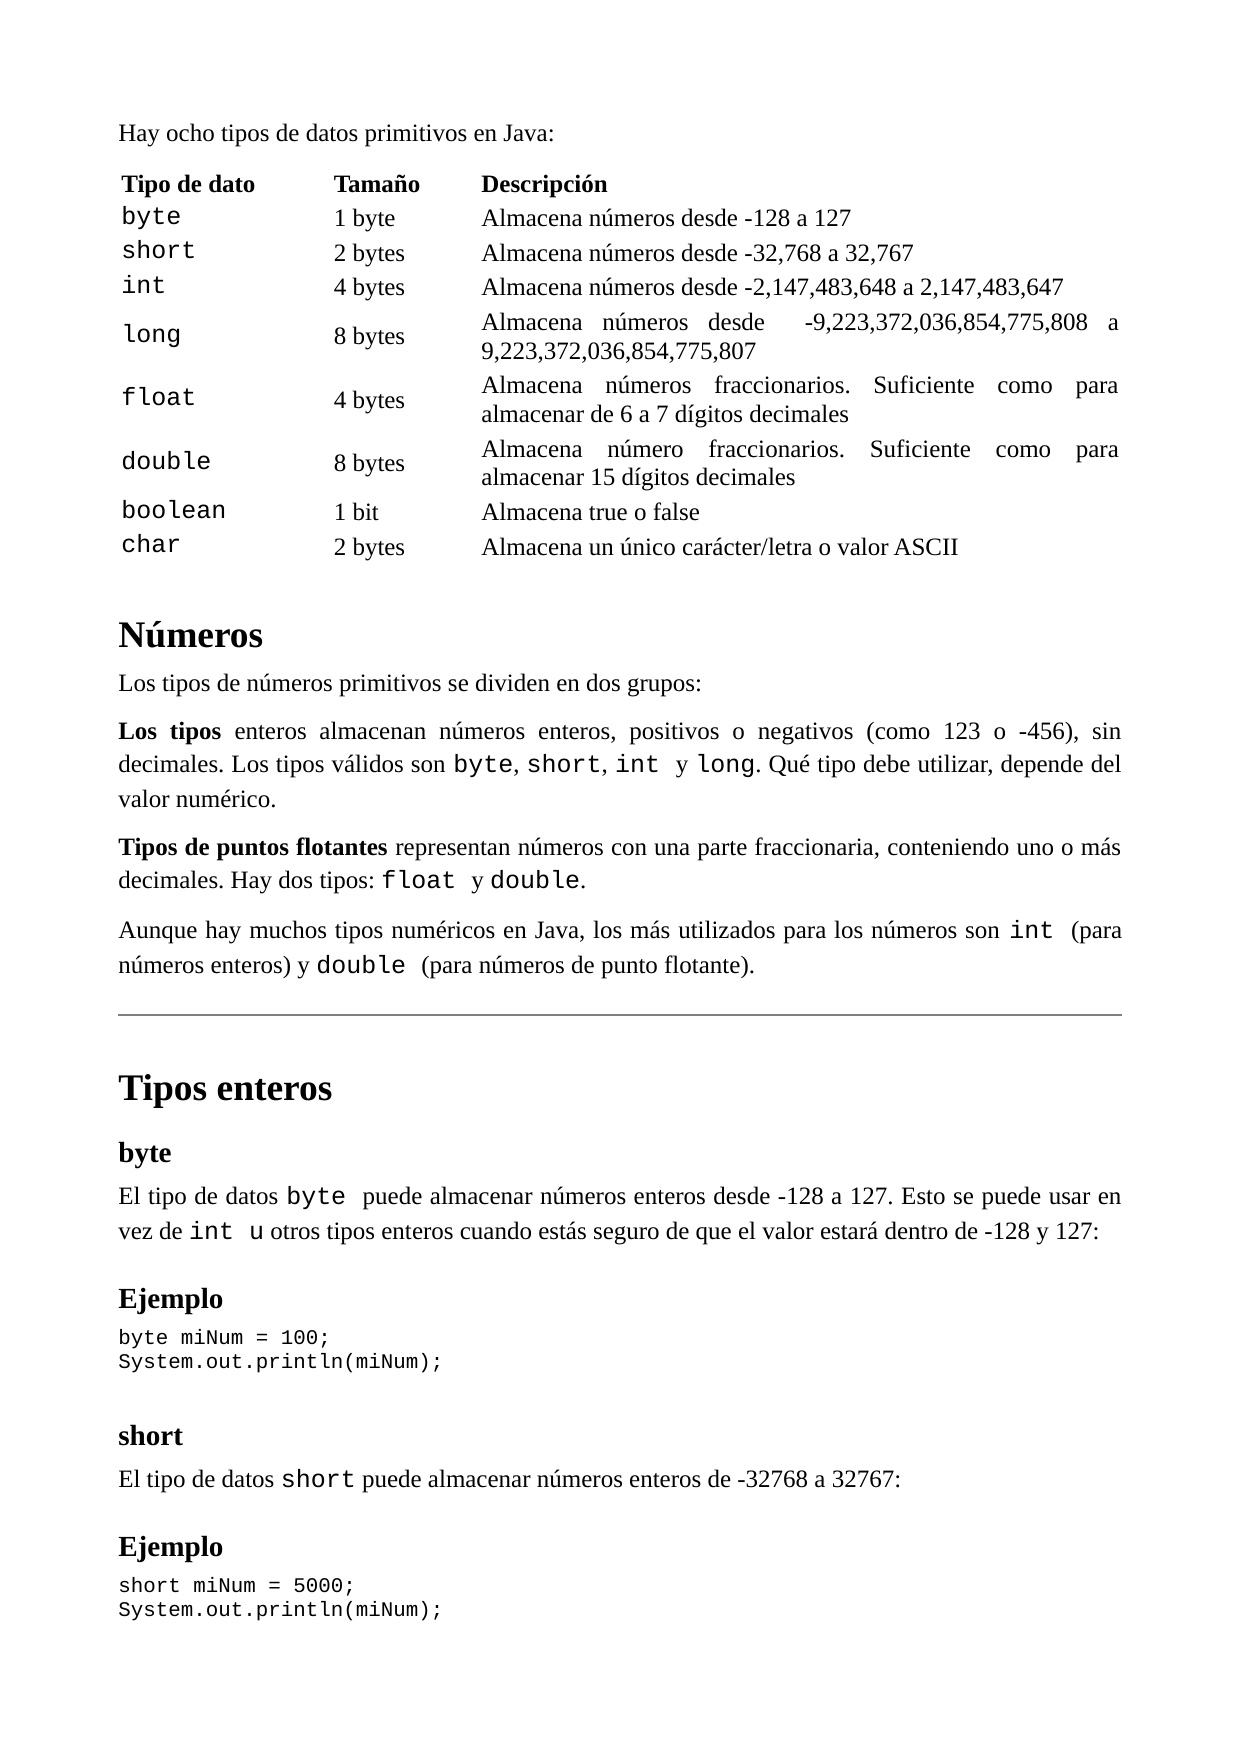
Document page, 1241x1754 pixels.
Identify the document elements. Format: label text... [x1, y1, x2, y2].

table_cell byte [118, 200, 331, 235]
table_cell double [118, 431, 331, 494]
text El tipo de datos short puede almacenar números enteros de -32768 a 32767: [118, 1464, 1122, 1495]
text byte miNum = 100; [118, 1327, 1122, 1351]
text Aunque hay muchos tipos numéricos en Java, los más utilizados para los números son int (para números enteros) y double (para números de punto flotante). [118, 915, 1122, 981]
table_cell short [118, 235, 331, 269]
table_header Descripción [478, 166, 1122, 200]
table_cell 8 bytes [331, 304, 478, 367]
text System.out.println(miNum); [118, 1351, 1122, 1374]
text System.out.println(miNum); [118, 1599, 1122, 1622]
table_cell 8 bytes [331, 431, 478, 494]
subtitle short [118, 1418, 1122, 1452]
table_cell Almacena números desde -2,147,483,648 a 2,147,483,647 [478, 270, 1122, 304]
table_cell Almacena un único carácter/letra o valor ASCII [478, 529, 1122, 563]
subtitle Números [118, 613, 1122, 656]
table_cell char [118, 529, 331, 563]
table_cell Almacena true o false [478, 494, 1122, 529]
table_cell 1 bit [331, 494, 478, 529]
table_cell Almacena números desde -128 a 127 [478, 200, 1122, 235]
table_cell Almacena número fraccionarios. Suficiente como para almacenar 15 dígitos decimales [478, 431, 1122, 494]
table_header Tamaño [331, 166, 478, 200]
text Hay ocho tipos de datos primitivos en Java: [118, 118, 1122, 147]
table_cell 4 bytes [331, 270, 478, 304]
table_cell float [118, 368, 331, 431]
table_cell Almacena números desde -9,223,372,036,854,775,808 a 9,223,372,036,854,775,807 [478, 304, 1122, 367]
table_cell 2 bytes [331, 529, 478, 563]
table_cell Almacena números desde -32,768 a 32,767 [478, 235, 1122, 269]
text short miNum = 5000; [118, 1575, 1122, 1599]
table_cell 1 byte [331, 200, 478, 235]
subtitle Tipos enteros [118, 1065, 1122, 1108]
table_header Tipo de dato [118, 166, 331, 200]
table_cell 4 bytes [331, 368, 478, 431]
table_cell int [118, 270, 331, 304]
table_cell long [118, 304, 331, 367]
text Tipos de puntos flotantes representan números con una parte fraccionaria, conteniendo uno o más decimales. Hay dos tipos: float y double. [118, 832, 1122, 896]
subtitle Ejemplo [118, 1529, 1122, 1562]
table_cell 2 bytes [331, 235, 478, 269]
text Los tipos de números primitivos se dividen en dos grupos: [118, 668, 1122, 697]
text Los tipos enteros almacenan números enteros, positivos o negativos (como 123 o -456), sin decimales. Los tipos válidos son byte, short, int y long. Qué tipo debe utilizar, depende del valor numérico. [118, 716, 1122, 813]
text El tipo de datos byte puede almacenar números enteros desde -128 a 127. Esto se puede usar en vez de int u otros tipos enteros cuando estás seguro de que el valor estará dentro de -128 y 127: [118, 1181, 1122, 1247]
subtitle byte [118, 1135, 1122, 1169]
subtitle Ejemplo [118, 1281, 1122, 1314]
table_cell Almacena números fraccionarios. Suficiente como para almacenar de 6 a 7 dígitos decimales [478, 368, 1122, 431]
table_cell boolean [118, 494, 331, 529]
